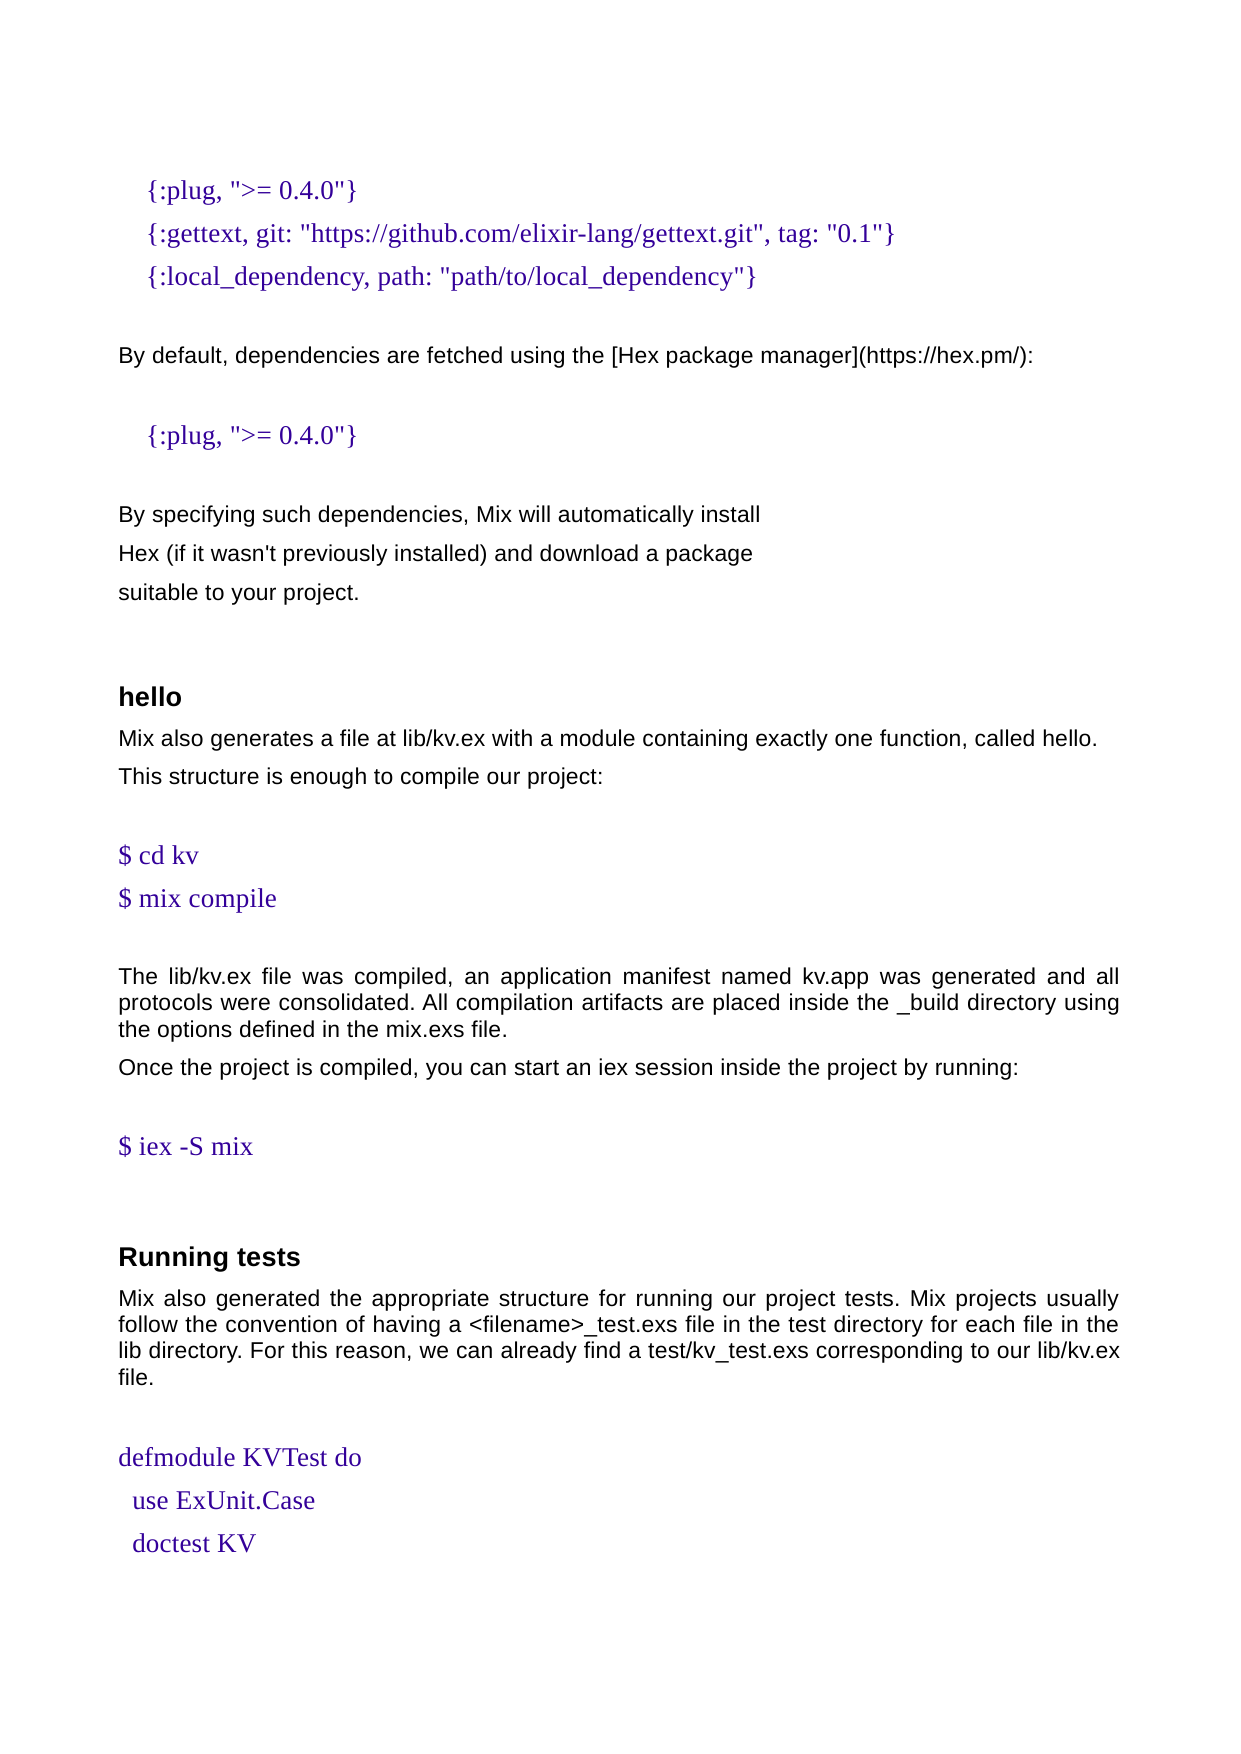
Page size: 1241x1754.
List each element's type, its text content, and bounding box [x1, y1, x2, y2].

text Once the project is compiled, you can start an iex session inside the project by running: [118, 1054, 1122, 1080]
text Hex (if it wasn't previously installed) and download a package [118, 540, 1122, 566]
text This structure is enough to compile our project: [118, 763, 1122, 789]
text {:plug, ">= 0.4.0"} [118, 419, 1122, 450]
text By specifying such dependencies, Mix will automatically install [118, 501, 1122, 527]
text doctest KV [118, 1527, 1122, 1558]
text Mix also generates a file at lib/kv.ex with a module containing exactly one function, called hello. [118, 724, 1122, 751]
text use ExUnit.Case [118, 1484, 1122, 1515]
text defmodule KVTest do [118, 1441, 1122, 1472]
text $ cd kv [118, 839, 1122, 870]
subtitle Running tests [118, 1241, 1122, 1272]
text {:gettext, git: "https://github.com/elixir-lang/gettext.git", tag: "0.1"} [118, 217, 1122, 248]
subtitle hello [118, 681, 1122, 712]
text Mix also generated the appropriate structure for running our project tests. Mix projects usually follow the convention of having a <filename>_test.exs file in the test directory for each file in the lib directory. For this reason, we can already find a test/kv_test.exs corresponding to our lib/kv.ex file. [118, 1284, 1122, 1390]
text {:plug, ">= 0.4.0"} [118, 174, 1122, 205]
text The lib/kv.ex file was compiled, an application manifest named kv.app was generated and all protocols were consolidated. All compilation artifacts are placed inside the _build directory using the options defined in the mix.exs file. [118, 963, 1122, 1042]
text {:local_dependency, path: "path/to/local_dependency"} [118, 260, 1122, 291]
text By default, dependencies are fetched using the [Hex package manager](https://hex.pm/): [118, 342, 1122, 368]
text $ iex -S mix [118, 1130, 1122, 1161]
text $ mix compile [118, 882, 1122, 913]
text suitable to your project. [118, 579, 1122, 605]
